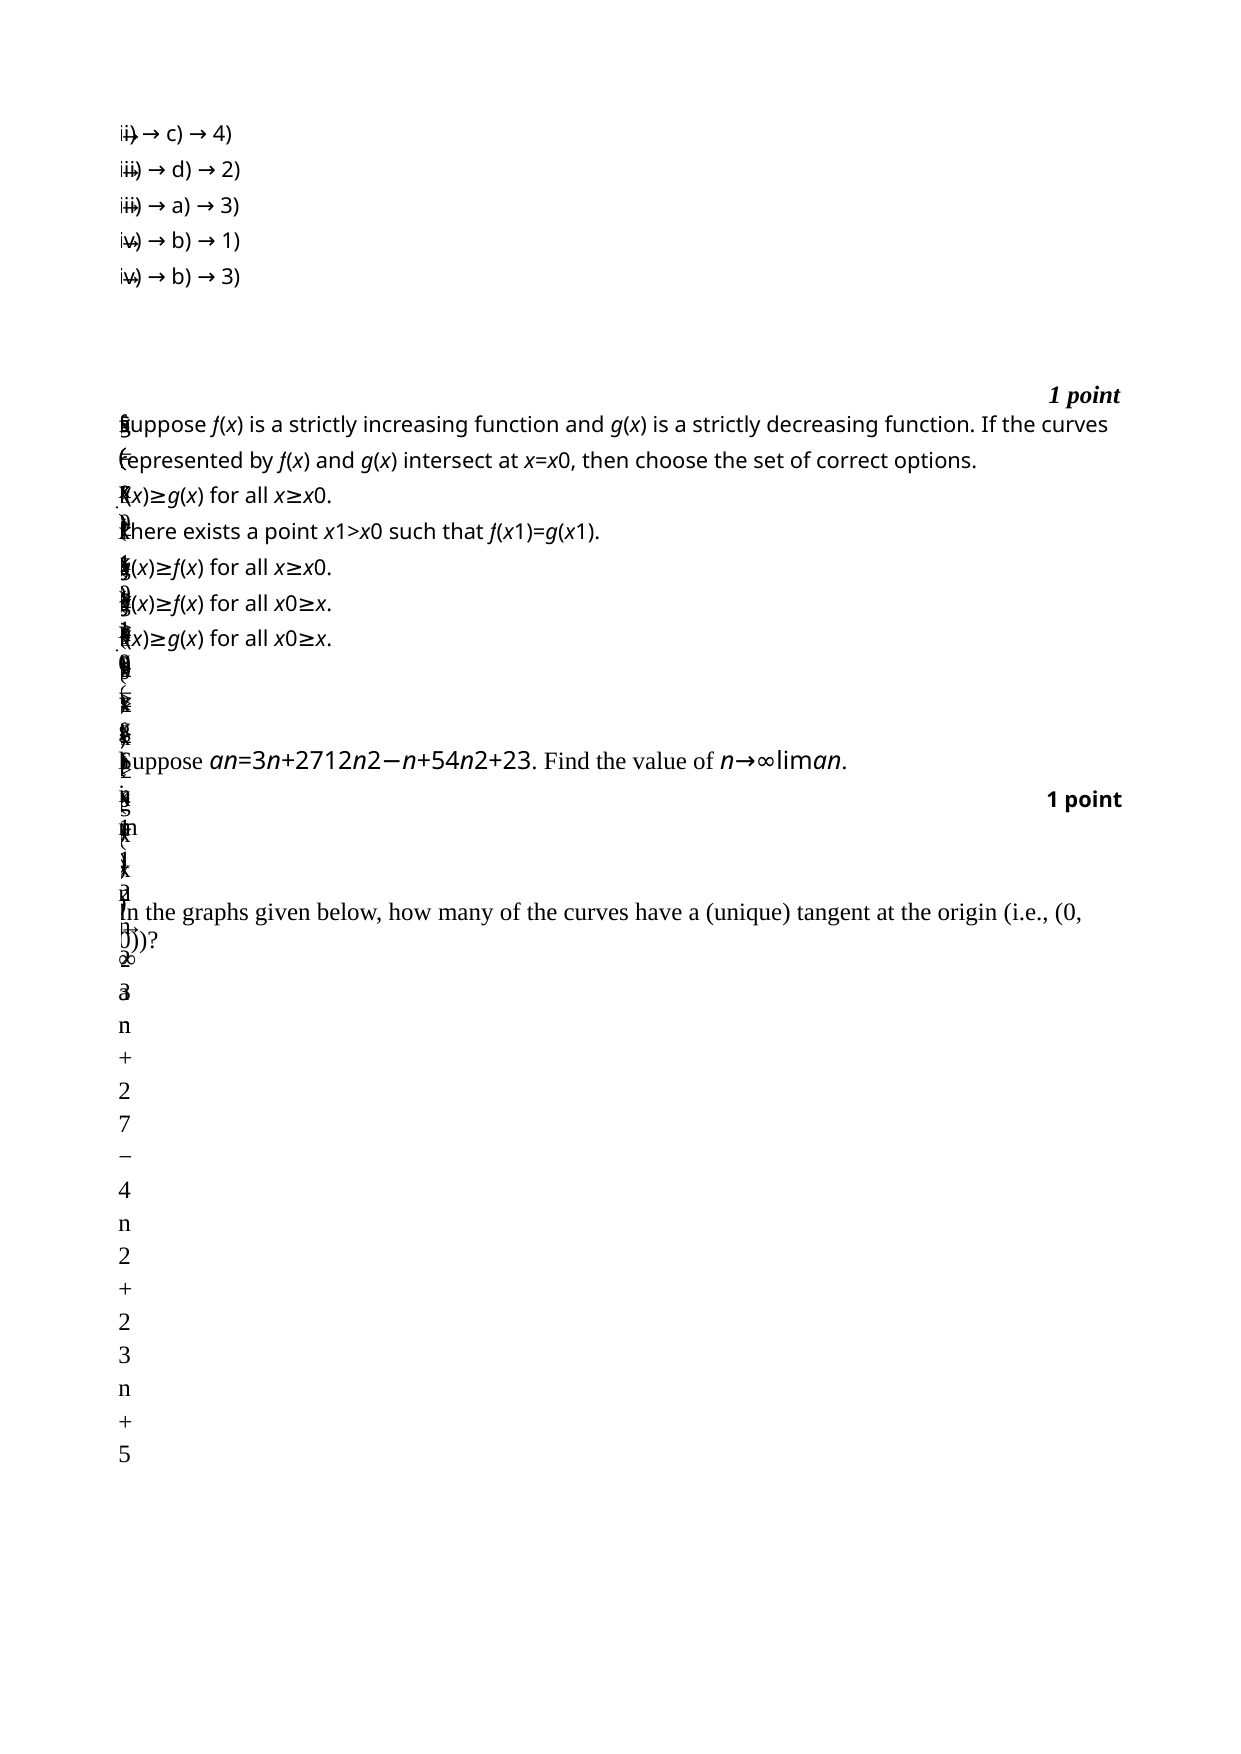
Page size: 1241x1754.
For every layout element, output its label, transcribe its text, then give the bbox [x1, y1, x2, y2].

text g(x)≥f(x) for all x≥x0​. [121, 552, 1122, 582]
text iii) → d) → 2) [118, 154, 1122, 184]
text iv) → b) → 1) [118, 225, 1122, 255]
text 1 point [121, 783, 1122, 813]
text iii) → a) → 3) [118, 189, 1122, 219]
text There exists a point x1​>x0​ such that f(x1​)=g(x1​). [121, 516, 1122, 546]
text g(x)≥f(x) for all x0​≥x. [121, 588, 1122, 617]
text In the graphs given below, how many of the curves have a (unique) tangent at the origin (i.e., (0, 0))? [121, 897, 1122, 954]
text iv) → b) → 3) [118, 261, 1122, 291]
text f(x)≥g(x) for all x≥x0​. [121, 481, 1122, 510]
text f(x)≥g(x) for all x0​≥x. [121, 623, 1122, 653]
text Suppose f(x) is a strictly increasing function and g(x) is a strictly decreasing function. If the curves represented by f(x) and g(x) intersect at x=x0​, then choose the set of correct options. [121, 409, 1122, 474]
text 1 point [118, 380, 1122, 409]
text Suppose an​=3n+2712n2​−n+54n2+23​. Find the value of n→∞lim​an​. [121, 743, 1122, 777]
text ii) → c) → 4) [118, 118, 1122, 148]
